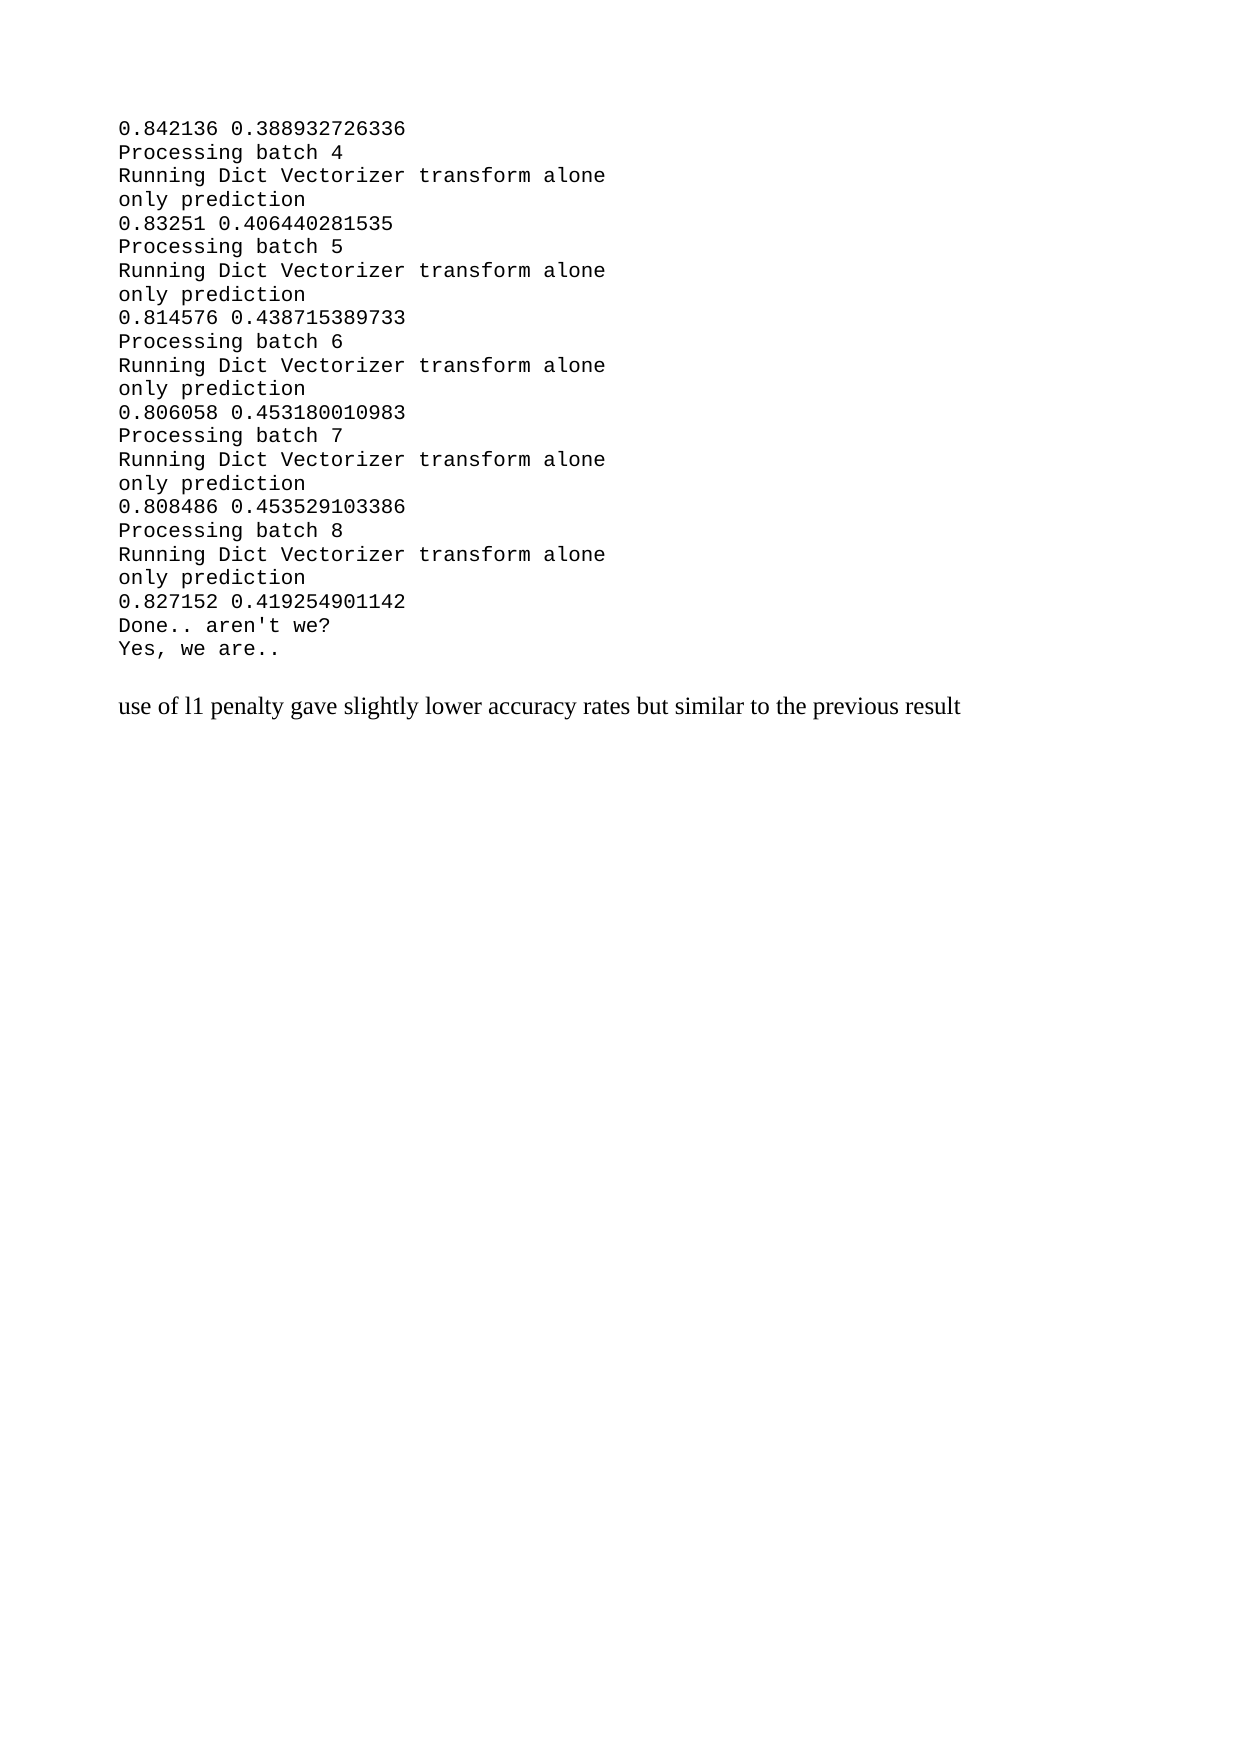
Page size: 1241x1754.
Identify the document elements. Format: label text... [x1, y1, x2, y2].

text only prediction [118, 473, 1122, 496]
text only prediction [118, 378, 1122, 402]
text 0.814576 0.438715389733 [118, 307, 1122, 331]
text Running Dict Vectorizer transform alone [118, 165, 1122, 189]
text 0.83251 0.406440281535 [118, 213, 1122, 236]
text 0.808486 0.453529103386 [118, 496, 1122, 520]
text Running Dict Vectorizer transform alone [118, 354, 1122, 378]
text Processing batch 8 [118, 520, 1122, 544]
text Processing batch 5 [118, 236, 1122, 260]
text 0.806058 0.453180010983 [118, 402, 1122, 426]
text Running Dict Vectorizer transform alone [118, 260, 1122, 284]
text Processing batch 7 [118, 426, 1122, 449]
text Done.. aren't we? [118, 615, 1122, 638]
text use of l1 penalty gave slightly lower accuracy rates but similar to the previous result [118, 691, 1122, 720]
text 0.842136 0.388932726336 [118, 118, 1122, 142]
text Processing batch 6 [118, 331, 1122, 354]
text only prediction [118, 567, 1122, 591]
text Running Dict Vectorizer transform alone [118, 449, 1122, 473]
text Processing batch 4 [118, 142, 1122, 165]
text 0.827152 0.419254901142 [118, 591, 1122, 615]
text Yes, we are.. [118, 638, 1122, 662]
text Running Dict Vectorizer transform alone [118, 544, 1122, 567]
text only prediction [118, 284, 1122, 307]
text only prediction [118, 189, 1122, 213]
